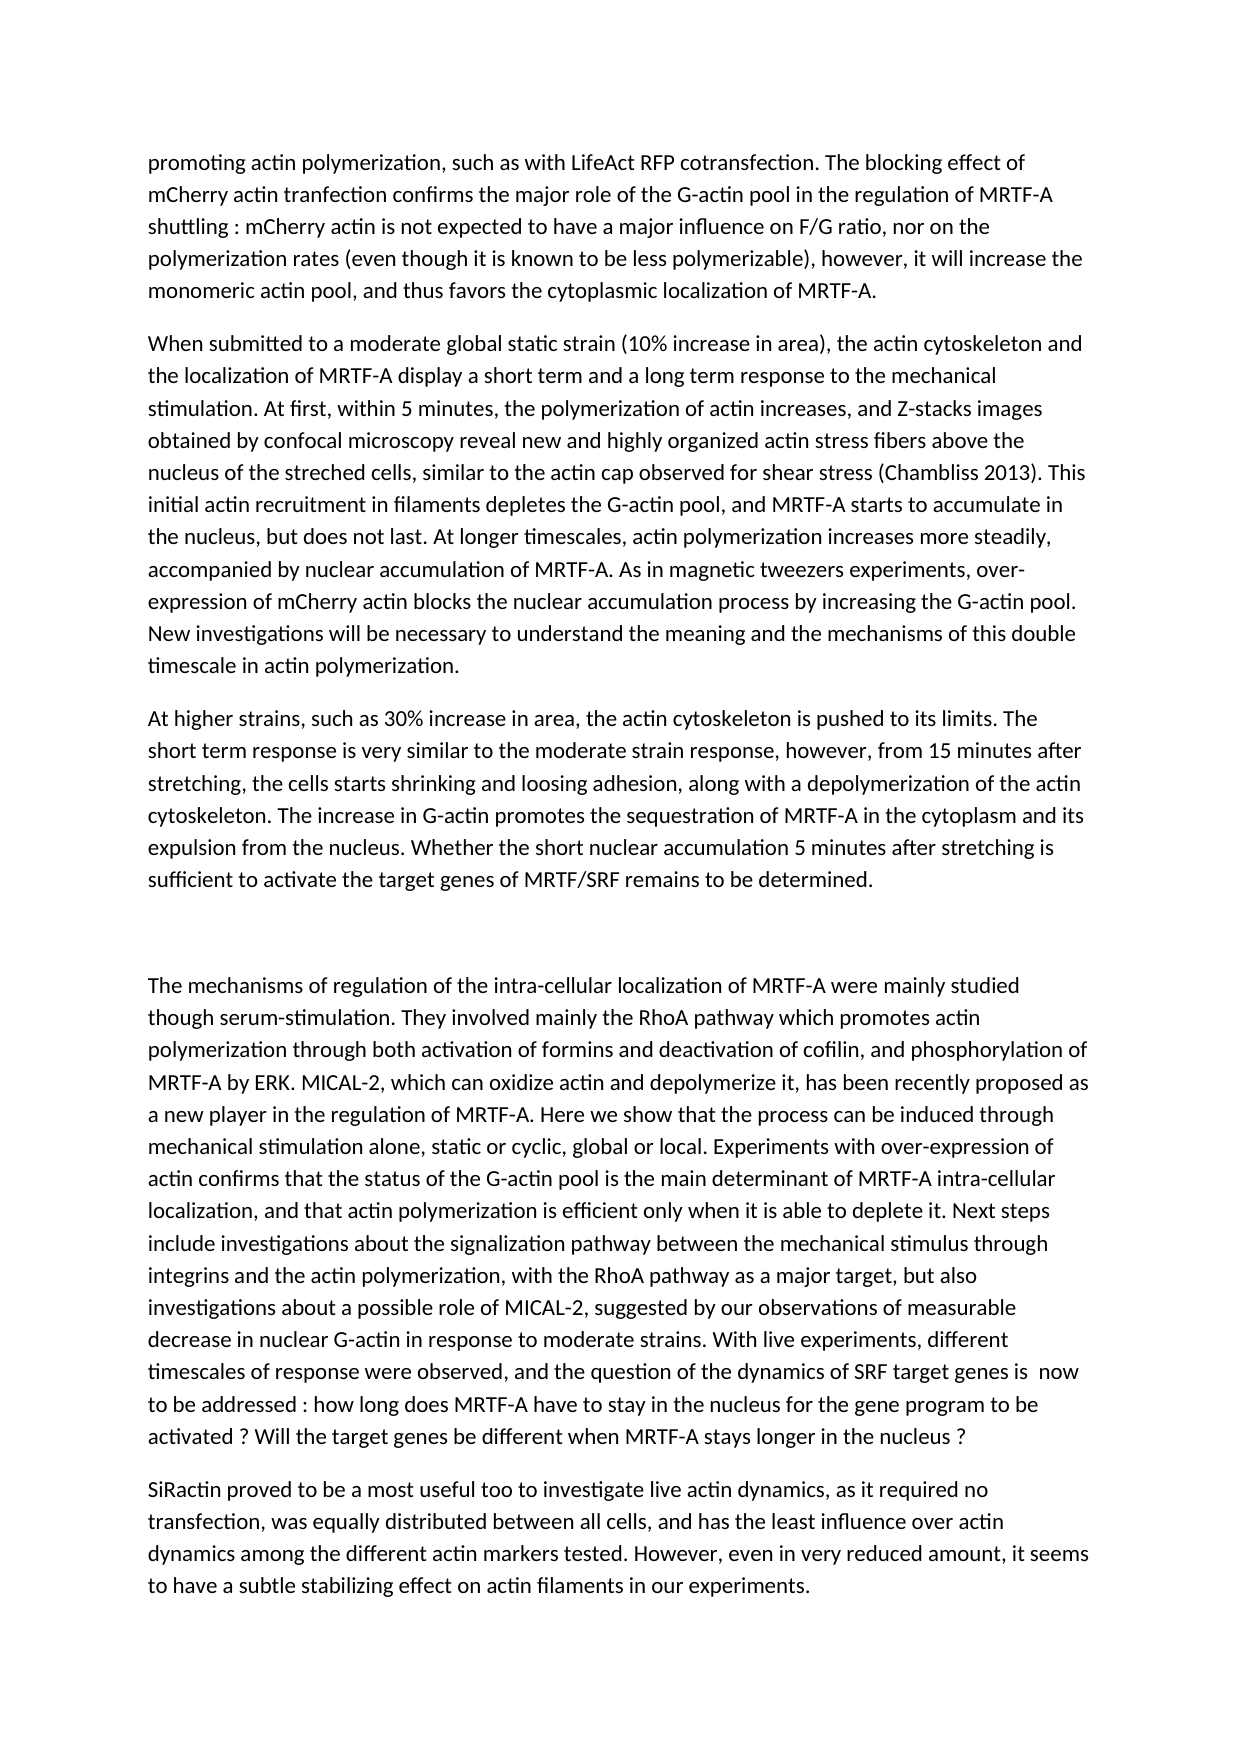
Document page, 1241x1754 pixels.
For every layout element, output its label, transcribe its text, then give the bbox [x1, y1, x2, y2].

text SiRactin proved to be a most useful too to investigate live actin dynamics, as it required no transfection, was equally distributed between all cells, and has the least influence over actin dynamics among the different actin markers tested. However, even in very reduced amount, it seems to have a subtle stabilizing effect on actin filaments in our experiments. [148, 1475, 1093, 1599]
text The mechanisms of regulation of the intra-cellular localization of MRTF-A were mainly studied though serum-stimulation. They involved mainly the RhoA pathway which promotes actin polymerization through both activation of formins and deactivation of cofilin, and phosphorylation of MRTF-A by ERK. MICAL-2, which can oxidize actin and depolymerize it, has been recently proposed as a new player in the regulation of MRTF-A. Here we show that the process can be induced through mechanical stimulation alone, static or cyclic, global or local. Experiments with over-expression of actin confirms that the status of the G-actin pool is the main determinant of MRTF-A intra-cellular localization, and that actin polymerization is efficient only when it is able to deplete it. Next steps include investigations about the signalization pathway between the mechanical stimulus through integrins and the actin polymerization, with the RhoA pathway as a major target, but also investigations about a possible role of MICAL-2, suggested by our observations of measurable decrease in nuclear G-actin in response to moderate strains. With live experiments, different timescales of response were observed, and the question of the dynamics of SRF target genes is now to be addressed : how long does MRTF-A have to stay in the nucleus for the gene program to be activated ? Will the target genes be different when MRTF-A stays longer in the nucleus ? [148, 971, 1093, 1450]
text promoting actin polymerization, such as with LifeAct RFP cotransfection. The blocking effect of mCherry actin tranfection confirms the major role of the G-actin pool in the regulation of MRTF-A shuttling : mCherry actin is not expected to have a major influence on F/G ratio, nor on the polymerization rates (even though it is known to be less polymerizable), however, it will increase the monomeric actin pool, and thus favors the cytoplasmic localization of MRTF-A. [148, 148, 1093, 304]
text At higher strains, such as 30% increase in area, the actin cytoskeleton is pushed to its limits. The short term response is very similar to the moderate strain response, however, from 15 minutes after stretching, the cells starts shrinking and loosing adhesion, along with a depolymerization of the actin cytoskeleton. The increase in G-actin promotes the sequestration of MRTF-A in the cytoplasm and its expulsion from the nucleus. Whether the short nuclear accumulation 5 minutes after stretching is sufficient to activate the target genes of MRTF/SRF remains to be determined. [148, 704, 1093, 893]
text When submitted to a moderate global static strain (10% increase in area), the actin cytoskeleton and the localization of MRTF-A display a short term and a long term response to the mechanical stimulation. At first, within 5 minutes, the polymerization of actin increases, and Z-stacks images obtained by confocal microscopy reveal new and highly organized actin stress fibers above the nucleus of the streched cells, similar to the actin cap observed for shear stress (Chambliss 2013). This initial actin recruitment in filaments depletes the G-actin pool, and MRTF-A starts to accumulate in the nucleus, but does not last. At longer timescales, actin polymerization increases more steadily, accompanied by nuclear accumulation of MRTF-A. As in magnetic tweezers experiments, over-expression of mCherry actin blocks the nuclear accumulation process by increasing the G-actin pool. New investigations will be necessary to understand the meaning and the mechanisms of this double timescale in actin polymerization. [148, 329, 1093, 679]
